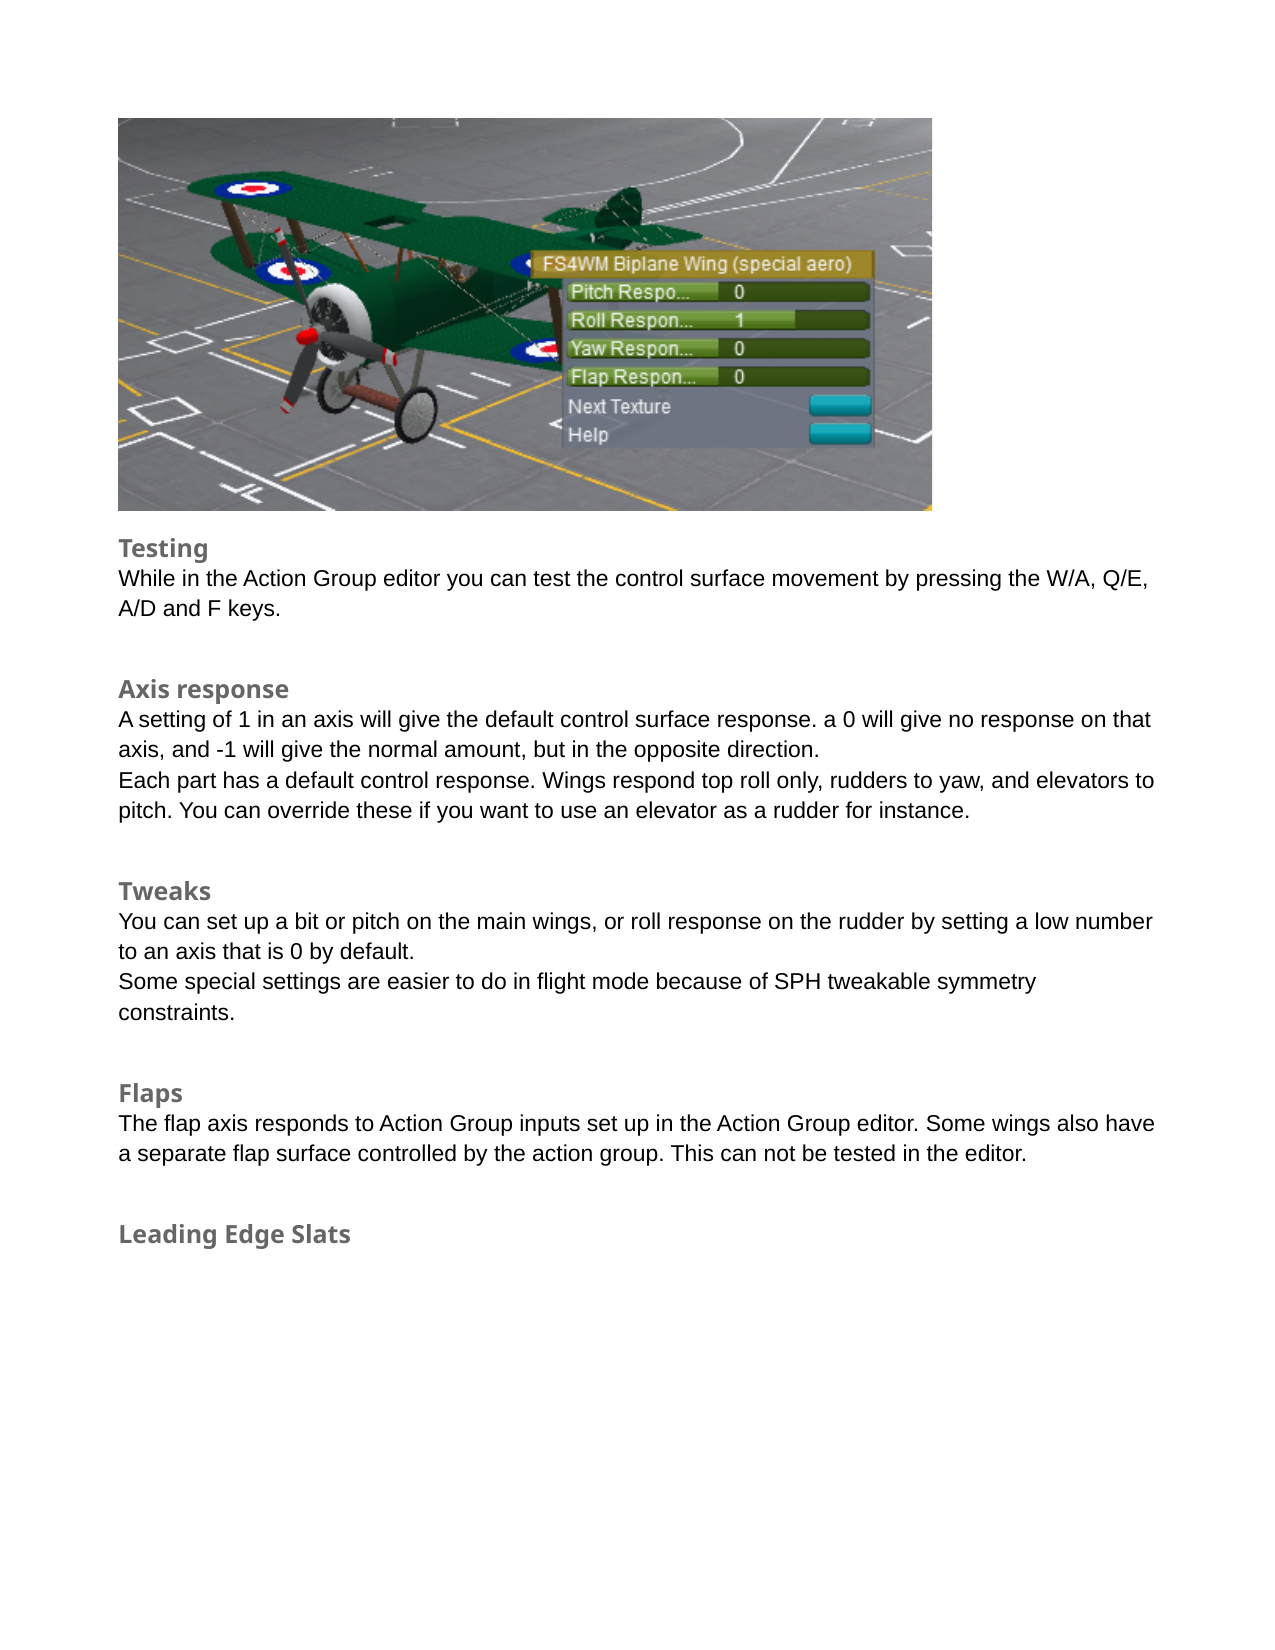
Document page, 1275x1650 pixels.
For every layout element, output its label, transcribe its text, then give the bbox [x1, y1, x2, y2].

text The flap axis responds to Action Group inputs set up in the Action Group editor. Some wings also have a separate flap surface controlled by the action group. This can not be tested in the editor. [118, 1110, 1157, 1166]
text Some special settings are easier to do in flight mode because of SPH tweakable symmetry constraints. [118, 968, 1157, 1025]
picture [118, 118, 933, 511]
text Each part has a default control response. Wings respond top roll only, rudders to yaw, and elevators to pitch. You can override these if you want to use an elevator as a rudder for instance. [118, 767, 1157, 823]
subtitle Axis response [118, 672, 1157, 706]
text A setting of 1 in an axis will give the default control surface response. a 0 will give no response on that axis, and -1 will give the normal amount, but in the opposite direction. [118, 706, 1157, 763]
subtitle Flaps [118, 1076, 1157, 1110]
text You can set up a bit or pitch on the main wings, or roll response on the rudder by setting a low number to an axis that is 0 by default. [118, 908, 1157, 964]
text While in the Action Group editor you can test the control surface movement by pressing the W/A, Q/E, A/D and F keys. [118, 565, 1157, 621]
subtitle Testing [118, 531, 1157, 565]
subtitle Leading Edge Slats [118, 1217, 1157, 1251]
subtitle Tweaks [118, 874, 1157, 908]
